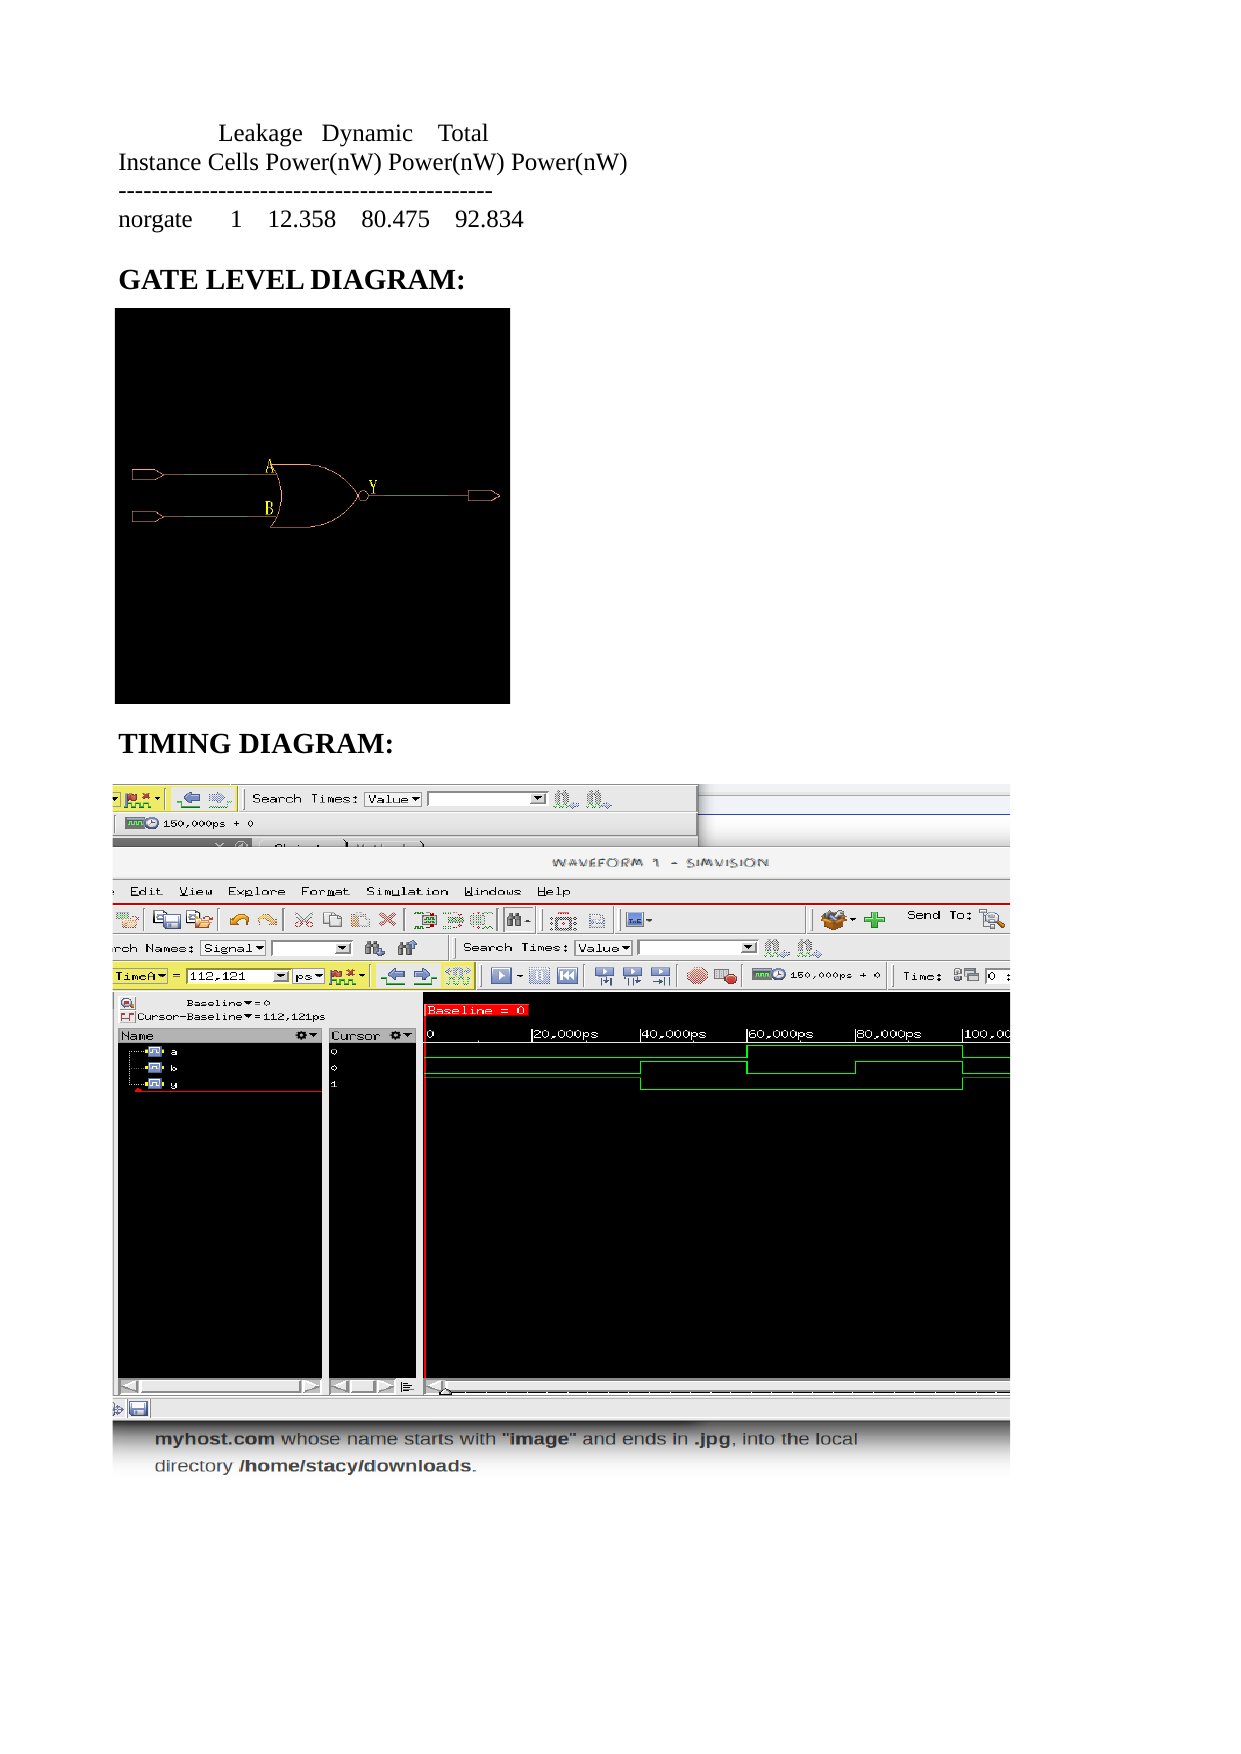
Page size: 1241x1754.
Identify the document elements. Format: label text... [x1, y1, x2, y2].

text Leakage Dynamic Total [118, 118, 1122, 147]
text GATE LEVEL DIAGRAM: [118, 262, 1122, 295]
picture [114, 308, 510, 704]
text Instance Cells Power(nW) Power(nW) Power(nW) [118, 147, 1122, 176]
text norgate 1 12.358 80.475 92.834 [118, 204, 1122, 233]
text TIMING DIAGRAM: [118, 727, 1122, 760]
text --------------------------------------------- [118, 176, 1122, 204]
picture [112, 784, 1011, 1481]
